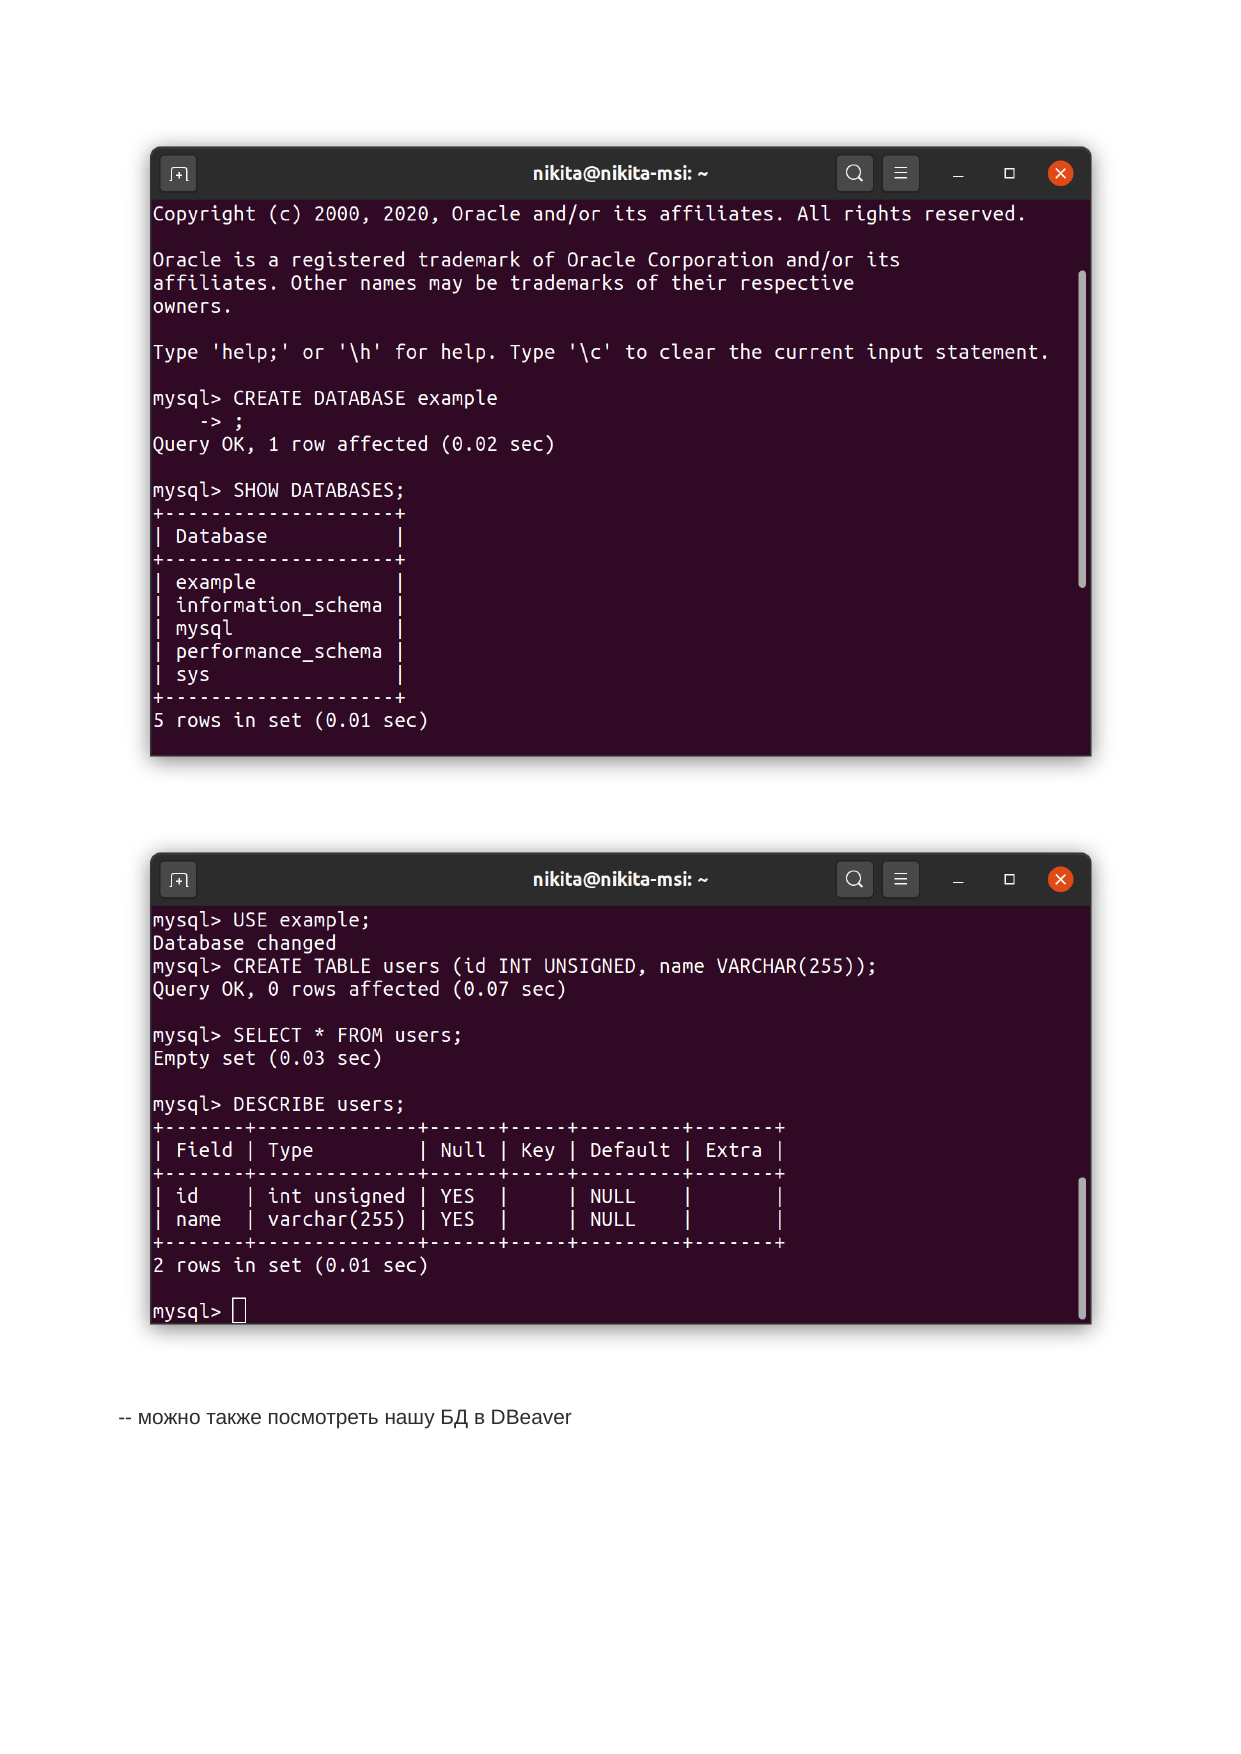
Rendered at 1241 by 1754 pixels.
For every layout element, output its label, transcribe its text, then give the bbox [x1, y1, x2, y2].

picture [118, 118, 1123, 792]
picture [118, 824, 1123, 1360]
text -- можно также посмотреть нашу БД в DBeaver [118, 1405, 1122, 1429]
